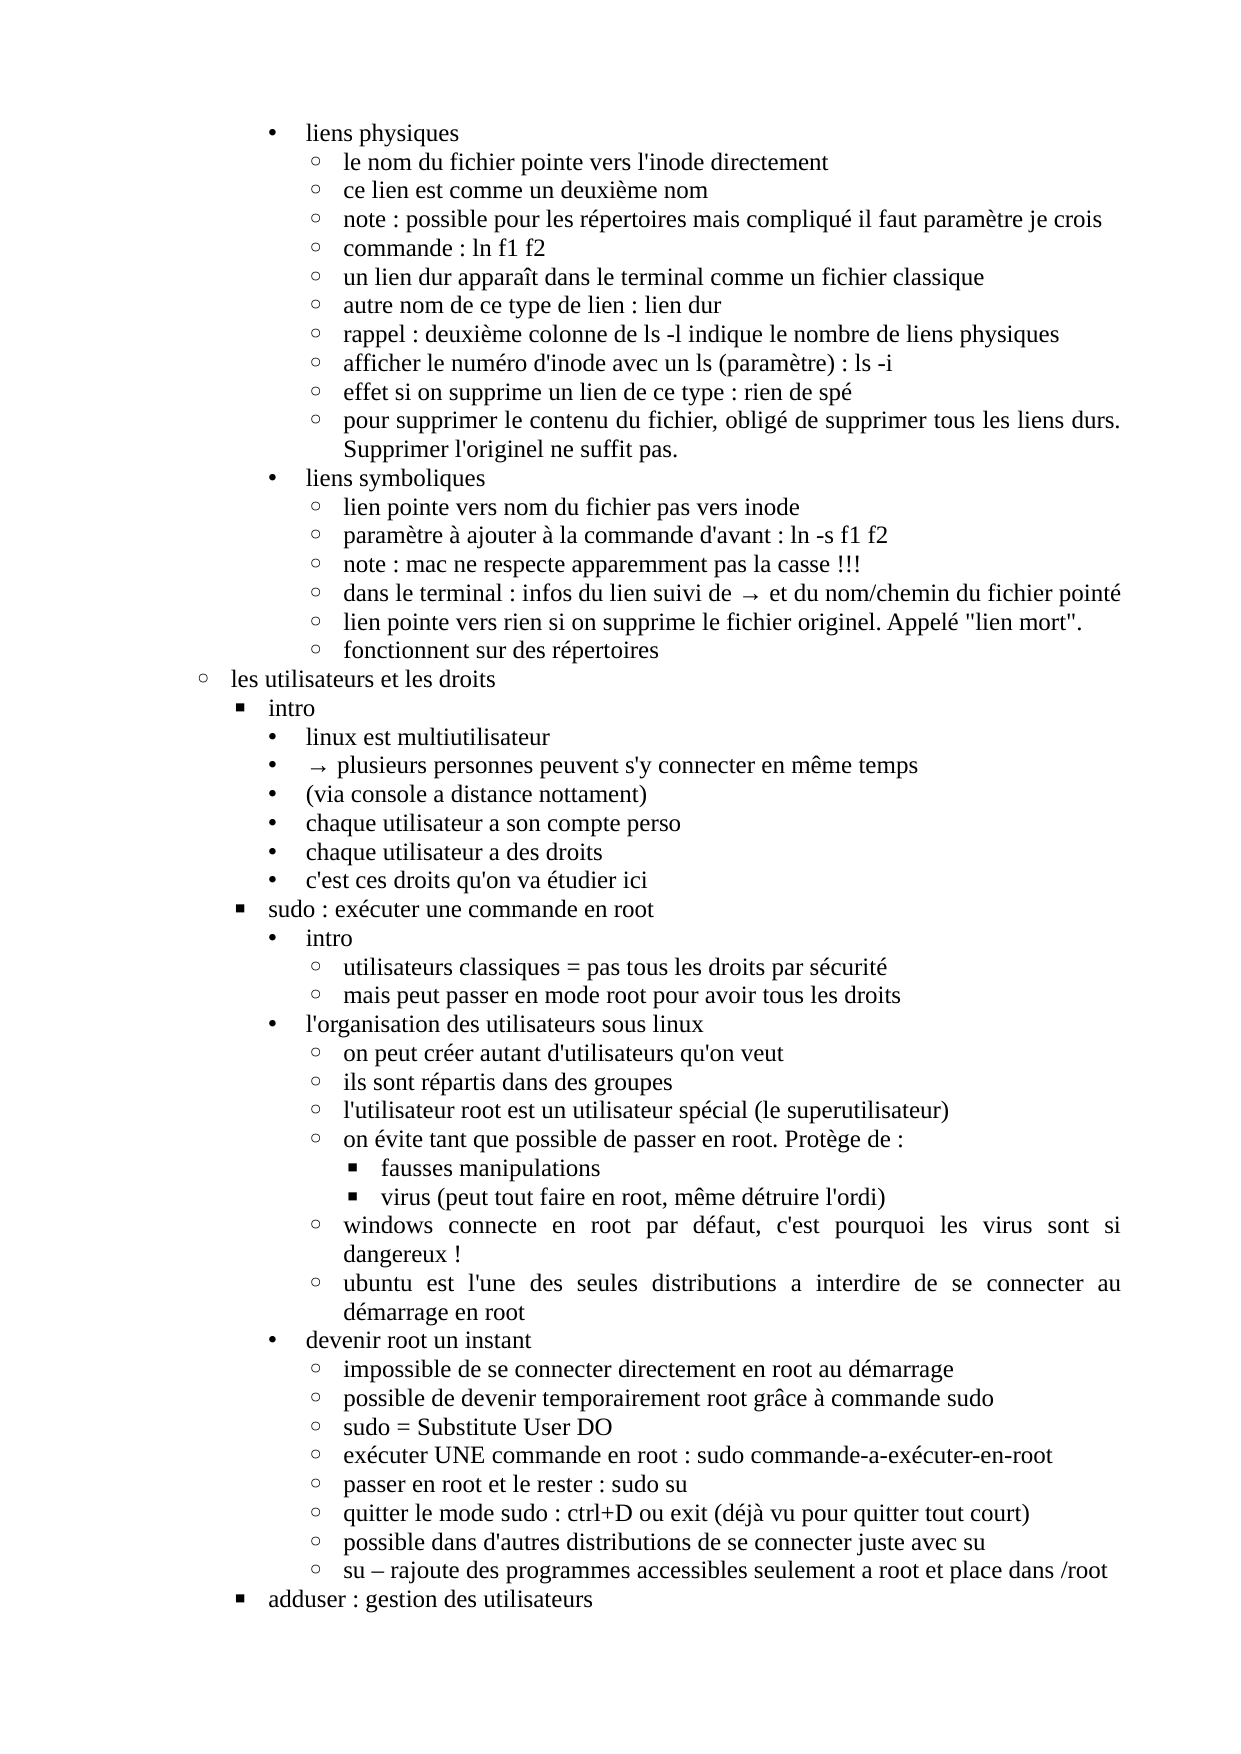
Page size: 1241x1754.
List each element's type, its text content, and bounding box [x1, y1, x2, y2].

list su – rajoute des programmes accessibles seulement a root et place dans /root [306, 1556, 1122, 1584]
list paramètre à ajouter à la commande d'avant : ln -s f1 f2 [306, 521, 1122, 549]
list on évite tant que possible de passer en root. Protège de : [306, 1124, 1122, 1153]
list passer en root et le rester : sudo su [306, 1469, 1122, 1498]
list impossible de se connecter directement en root au démarrage [306, 1354, 1122, 1383]
list pour supprimer le contenu du fichier, obligé de supprimer tous les liens durs. Supprimer l'originel ne suffit pas. [306, 406, 1122, 463]
list intro [231, 693, 1122, 722]
list autre nom de ce type de lien : lien dur [306, 291, 1122, 319]
list mais peut passer en mode root pour avoir tous les droits [306, 981, 1122, 1009]
list ce lien est comme un deuxième nom [306, 176, 1122, 204]
list sudo = Substitute User DO [306, 1412, 1122, 1441]
list afficher le numéro d'inode avec un ls (paramètre) : ls -i [306, 348, 1122, 377]
list commande : ln f1 f2 [306, 233, 1122, 262]
list intro [268, 923, 1122, 952]
list lien pointe vers nom du fichier pas vers inode [306, 492, 1122, 521]
list exécuter UNE commande en root : sudo commande-a-exécuter-en-root [306, 1441, 1122, 1469]
list chaque utilisateur a des droits [268, 837, 1122, 866]
list dans le terminal : infos du lien suivi de → et du nom/chemin du fichier pointé [306, 578, 1122, 607]
list le nom du fichier pointe vers l'inode directement [306, 147, 1122, 176]
list c'est ces droits qu'on va étudier ici [268, 866, 1122, 894]
list note : mac ne respecte apparemment pas la casse !!! [306, 549, 1122, 578]
list sudo : exécuter une commande en root [231, 894, 1122, 923]
list fonctionnent sur des répertoires [306, 636, 1122, 664]
list utilisateurs classiques = pas tous les droits par sécurité [306, 952, 1122, 981]
list devenir root un instant [268, 1326, 1122, 1354]
list liens physiques [268, 118, 1122, 147]
list adduser : gestion des utilisateurs [231, 1584, 1122, 1613]
list linux est multiutilisateur [268, 722, 1122, 751]
list fausses manipulations [343, 1153, 1122, 1182]
list quitter le mode sudo : ctrl+D ou exit (déjà vu pour quitter tout court) [306, 1498, 1122, 1527]
list rappel : deuxième colonne de ls -l indique le nombre de liens physiques [306, 319, 1122, 348]
list les utilisateurs et les droits [193, 664, 1122, 693]
list note : possible pour les répertoires mais compliqué il faut paramètre je crois [306, 204, 1122, 233]
list on peut créer autant d'utilisateurs qu'on veut [306, 1038, 1122, 1067]
list liens symboliques [268, 463, 1122, 492]
list possible dans d'autres distributions de se connecter juste avec su [306, 1527, 1122, 1556]
list un lien dur apparaît dans le terminal comme un fichier classique [306, 262, 1122, 291]
list ils sont répartis dans des groupes [306, 1067, 1122, 1096]
list virus (peut tout faire en root, même détruire l'ordi) [343, 1182, 1122, 1211]
list windows connecte en root par défaut, c'est pourquoi les virus sont si dangereux ! [306, 1211, 1122, 1268]
list → plusieurs personnes peuvent s'y connecter en même temps [268, 751, 1122, 779]
list (via console a distance nottament) [268, 779, 1122, 808]
list l'utilisateur root est un utilisateur spécial (le superutilisateur) [306, 1096, 1122, 1124]
list chaque utilisateur a son compte perso [268, 808, 1122, 837]
list ubuntu est l'une des seules distributions a interdire de se connecter au démarrage en root [306, 1268, 1122, 1326]
list effet si on supprime un lien de ce type : rien de spé [306, 377, 1122, 406]
list lien pointe vers rien si on supprime le fichier originel. Appelé "lien mort". [306, 607, 1122, 636]
list possible de devenir temporairement root grâce à commande sudo [306, 1383, 1122, 1412]
list l'organisation des utilisateurs sous linux [268, 1009, 1122, 1038]
